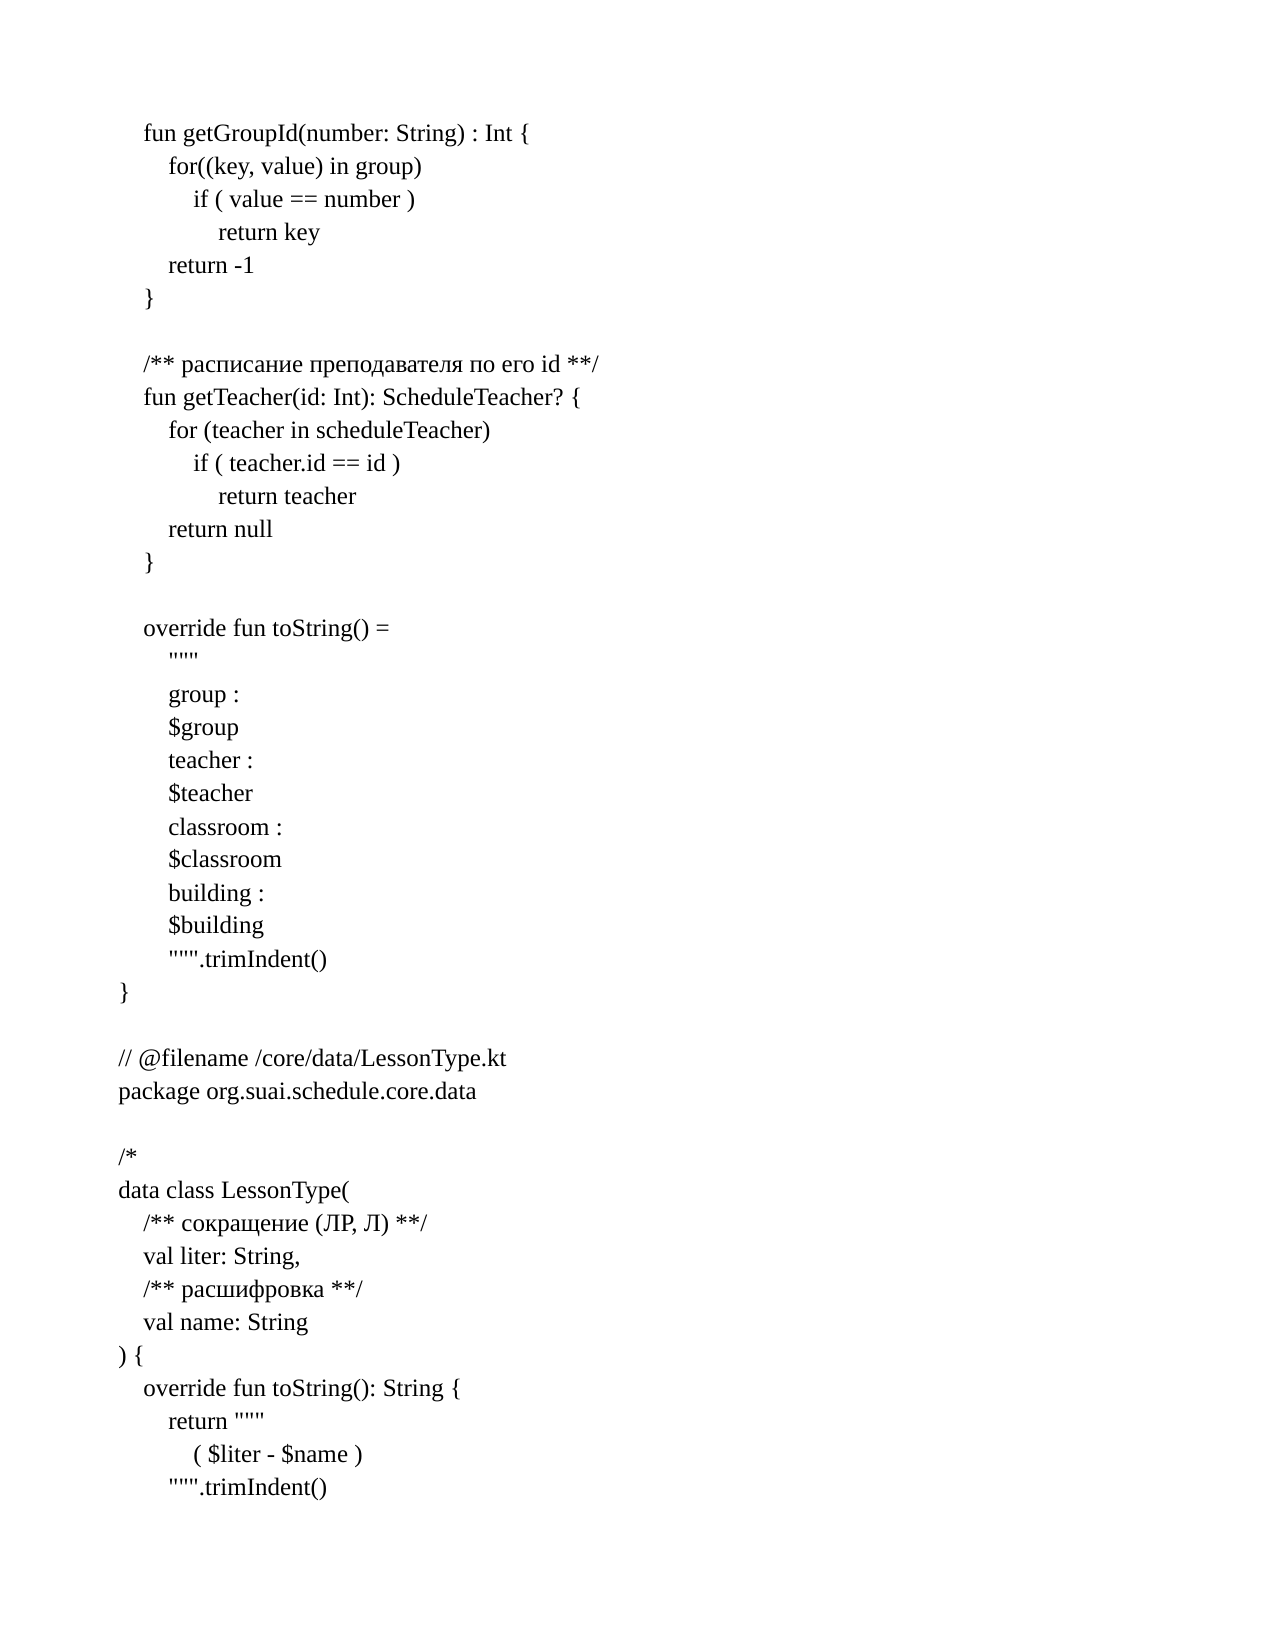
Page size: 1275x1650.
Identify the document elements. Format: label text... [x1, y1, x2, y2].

text fun getGroupId(number: String) : Int { for((key, value) in group) if ( value == number ) return key return -1 } /** расписание преподавателя по его id **/ fun getTeacher(id: Int): ScheduleTeacher? { for (teacher in scheduleTeacher) if ( teacher.id == id ) return teacher return null } override fun toString() = """ group : $group teacher : $teacher classroom : $classroom building : $building """.trimIndent() } // @filename /core/data/LessonType.kt package org.suai.schedule.core.data /* data class LessonType( /** сокращение (ЛР, Л) **/ val liter: String, /** расшифровка **/ val name: String ) { override fun toString(): String { return """ ( $liter - $name ) """.trimIndent() [118, 118, 1157, 1501]
